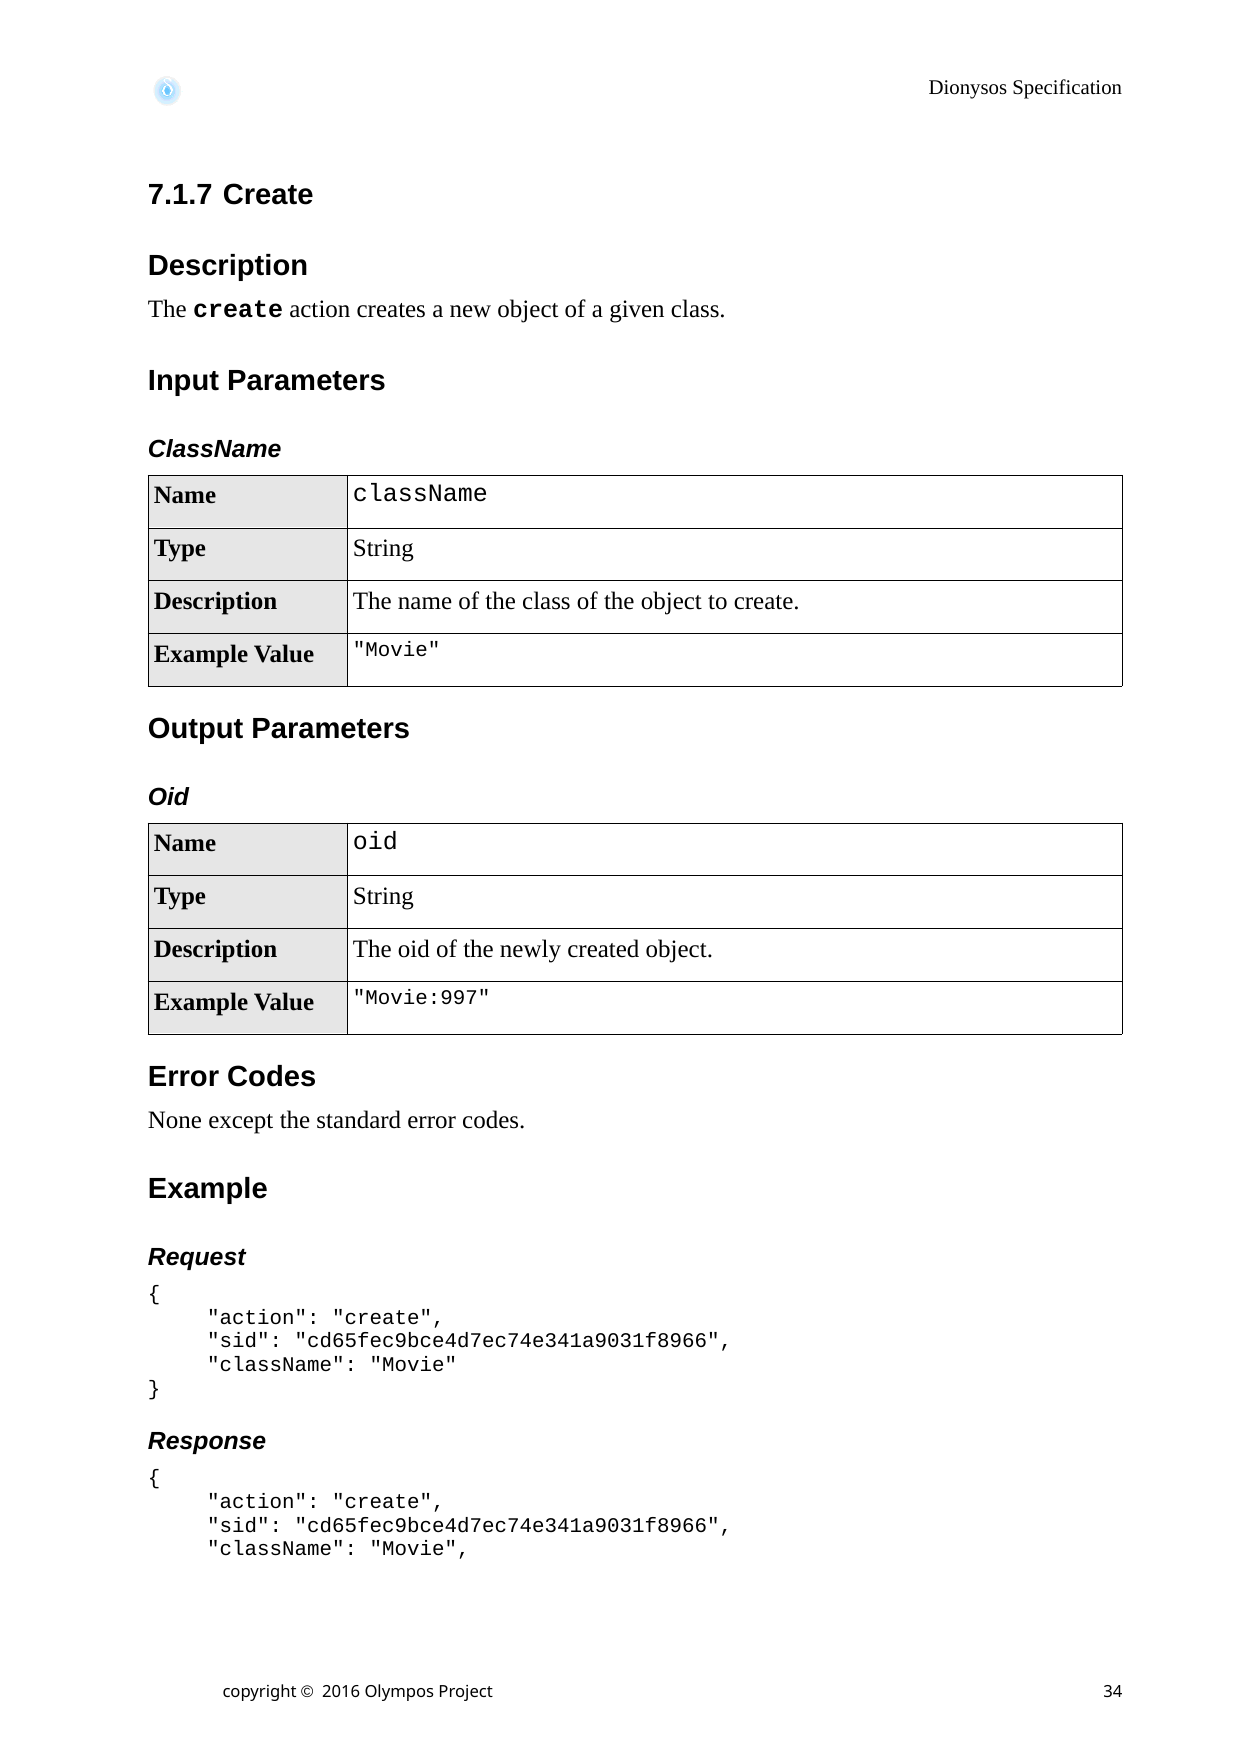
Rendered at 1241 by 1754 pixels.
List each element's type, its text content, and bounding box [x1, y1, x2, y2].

text "action": "create", [148, 1307, 1122, 1330]
picture [152, 75, 184, 106]
text "sid": "cd65fec9bce4d7ec74e341a9031f8966", [148, 1514, 1122, 1538]
text Example [148, 1171, 1122, 1204]
text Output Parameters [148, 711, 1122, 744]
table_header Name [149, 824, 347, 875]
text Response [148, 1426, 1122, 1455]
text Error Codes [148, 1059, 1122, 1092]
text None except the standard error codes. [148, 1105, 1122, 1133]
text "action": "create", [148, 1491, 1122, 1514]
text Request [148, 1242, 1122, 1271]
text "className": "Movie", [148, 1538, 1122, 1562]
text "sid": "cd65fec9bce4d7ec74e341a9031f8966", [148, 1330, 1122, 1354]
text { [148, 1467, 1122, 1491]
table_cell Type [149, 876, 347, 928]
text ClassName [148, 434, 1122, 462]
text Oid [148, 782, 1122, 810]
table_cell "Movie" [348, 634, 1122, 686]
table_cell Example Value [149, 982, 347, 1033]
table_cell The oid of the newly created object. [348, 929, 1122, 981]
text { [148, 1283, 1122, 1307]
table_cell String [348, 529, 1122, 580]
table_cell Description [149, 581, 347, 633]
subtitle Create [148, 177, 1122, 211]
table_cell Type [149, 529, 347, 580]
table_cell Description [149, 929, 347, 981]
table_cell String [348, 876, 1122, 928]
table_cell "Movie:997" [348, 982, 1122, 1033]
text Input Parameters [148, 363, 1122, 396]
text } [148, 1378, 1122, 1401]
table_header Name [149, 476, 347, 527]
table_cell The name of the class of the object to create. [348, 581, 1122, 633]
table_header oid [348, 824, 1122, 875]
text The create action creates a new object of a given class. [148, 294, 1122, 325]
text "className": "Movie" [148, 1354, 1122, 1378]
table_header className [348, 476, 1122, 527]
table_cell Example Value [149, 634, 347, 686]
text Description [148, 248, 1122, 282]
